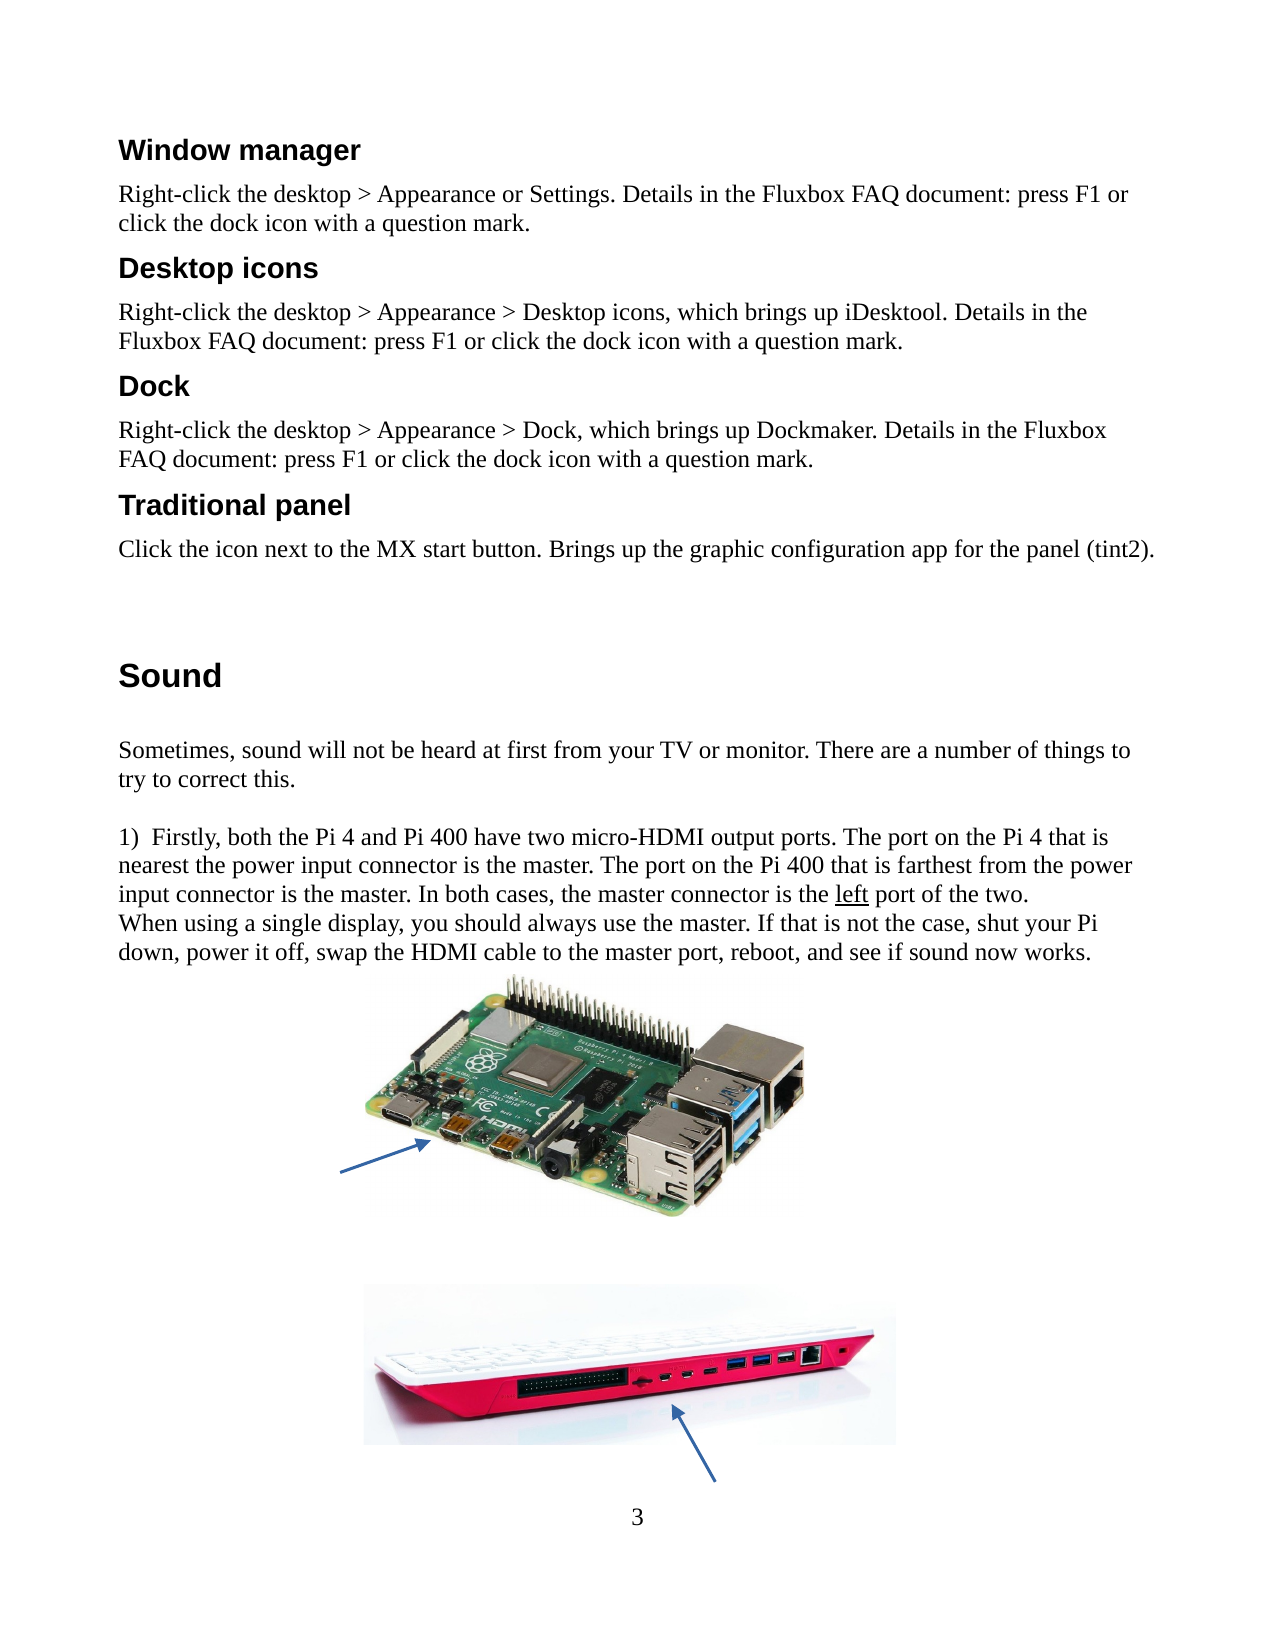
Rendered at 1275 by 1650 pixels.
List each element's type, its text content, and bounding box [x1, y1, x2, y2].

subtitle Dock [118, 369, 1157, 403]
subtitle Window manager [118, 133, 1157, 166]
text Right-click the desktop > Appearance > Desktop icons, which brings up iDesktool. Details in the Fluxbox FAQ document: press F1 or click the dock icon with a question mark. [118, 297, 1157, 355]
text Right-click the desktop > Appearance or Settings. Details in the Fluxbox FAQ document: press F1 or click the dock icon with a question mark. [118, 179, 1157, 236]
subtitle Traditional panel [118, 488, 1157, 521]
subtitle Sound [118, 656, 1157, 694]
text Sometimes, sound will not be heard at first from your TV or monitor. There are a number of things to try to correct this. [118, 735, 1157, 793]
text Right-click the desktop > Appearance > Dock, which brings up Dockmaker. Details in the Fluxbox FAQ document: press F1 or click the dock icon with a question mark. [118, 416, 1157, 473]
subtitle Desktop icons [118, 251, 1157, 285]
text Click the icon next to the MX start button. Brings up the graphic configuration app for the panel (tint2). [118, 534, 1157, 563]
picture [363, 1284, 897, 1445]
text When using a single display, you should always use the master. If that is not the case, shut your Pi down, power it off, swap the HDMI cable to the master port, reboot, and see if sound now works. [118, 908, 1157, 965]
text 1) Firstly, both the Pi 4 and Pi 400 have two micro-HDMI output ports. The port on the Pi 4 that is nearest the power input connector is the master. The port on the Pi 400 that is farthest from the power input connector is the master. In both cases, the master connector is the left port of the two. [118, 822, 1157, 908]
picture [365, 974, 805, 1217]
